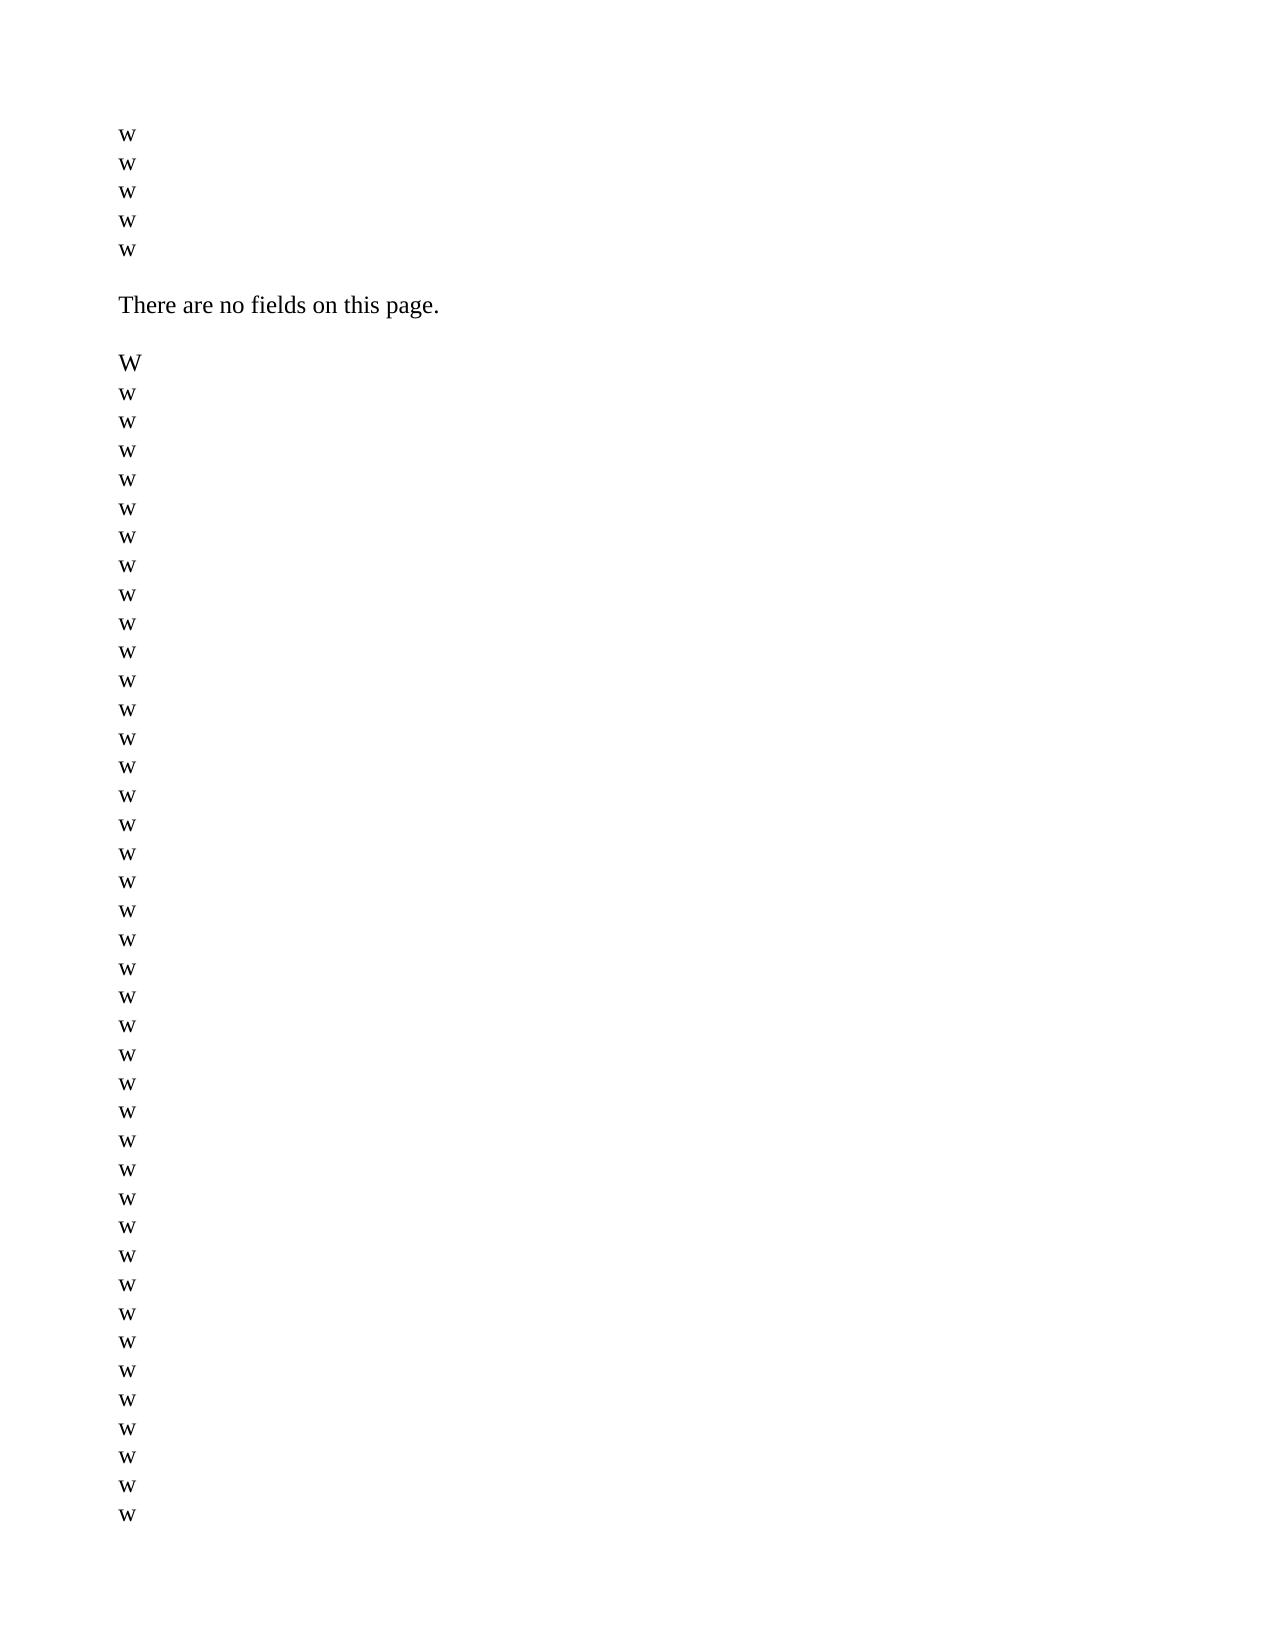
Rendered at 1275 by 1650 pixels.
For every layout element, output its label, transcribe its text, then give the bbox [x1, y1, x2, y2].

text w [118, 607, 1157, 636]
text W [118, 348, 1157, 377]
text w [118, 808, 1157, 837]
text w [118, 118, 1157, 147]
text w [118, 1009, 1157, 1038]
text w [118, 1383, 1157, 1412]
text w [118, 1124, 1157, 1153]
text w [118, 1498, 1157, 1527]
text w [118, 1239, 1157, 1268]
text w [118, 1354, 1157, 1383]
text w [118, 837, 1157, 866]
text w [118, 463, 1157, 492]
text w [118, 636, 1157, 664]
text w [118, 1038, 1157, 1067]
text w [118, 1441, 1157, 1469]
text w [118, 1067, 1157, 1096]
text w [118, 434, 1157, 463]
text w [118, 1182, 1157, 1211]
text w [118, 866, 1157, 894]
text There are no fields on this page. [118, 291, 1157, 319]
text w [118, 952, 1157, 981]
text w [118, 549, 1157, 578]
text w [118, 1412, 1157, 1441]
text w [118, 147, 1157, 176]
text w [118, 377, 1157, 406]
text w [118, 722, 1157, 751]
text w [118, 1268, 1157, 1297]
text w [118, 894, 1157, 923]
text w [118, 204, 1157, 233]
text w [118, 779, 1157, 808]
text w [118, 751, 1157, 779]
text w [118, 406, 1157, 434]
text w [118, 1153, 1157, 1182]
text w [118, 521, 1157, 549]
text w [118, 1211, 1157, 1239]
text w [118, 233, 1157, 262]
text w [118, 578, 1157, 607]
text w [118, 1326, 1157, 1354]
text w [118, 1297, 1157, 1326]
text w [118, 664, 1157, 693]
text w [118, 693, 1157, 722]
text w [118, 176, 1157, 204]
text w [118, 923, 1157, 952]
text w [118, 1469, 1157, 1498]
text w [118, 492, 1157, 521]
text w [118, 981, 1157, 1009]
text w [118, 1096, 1157, 1124]
